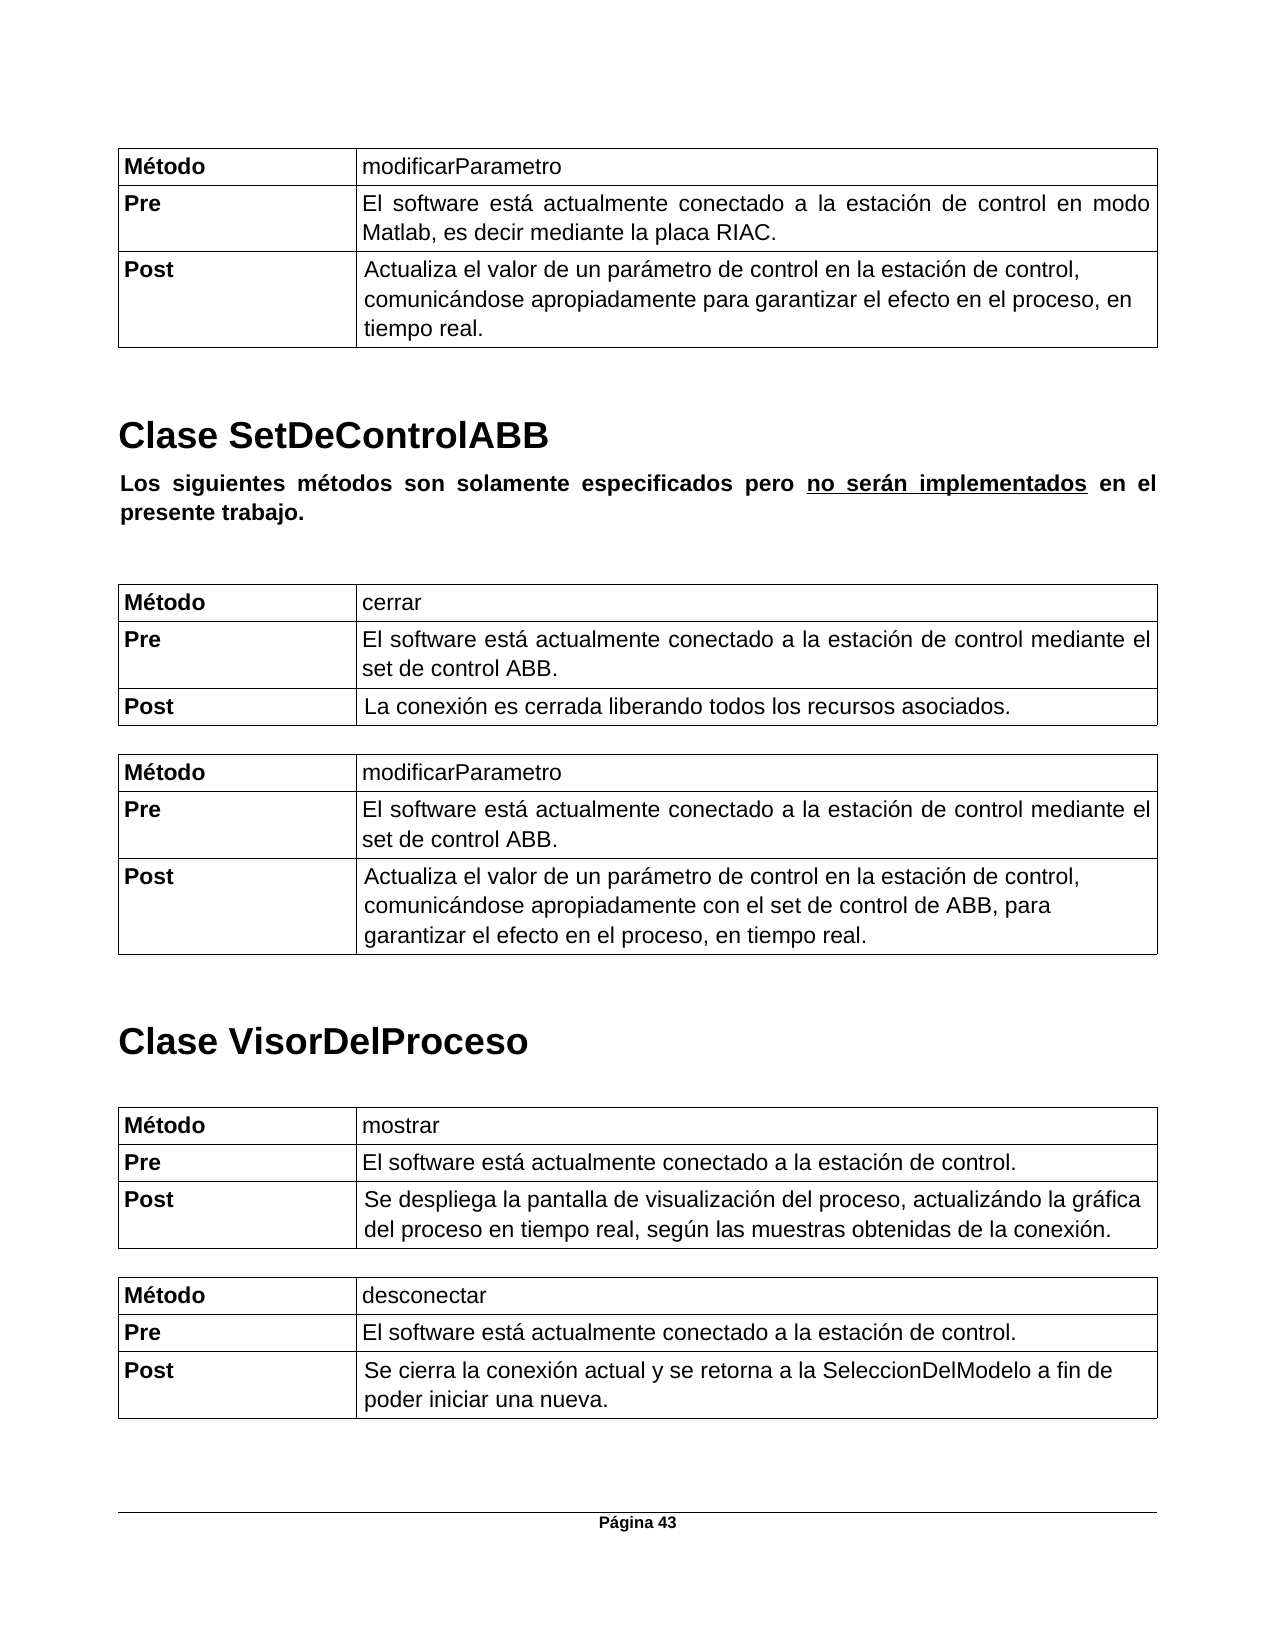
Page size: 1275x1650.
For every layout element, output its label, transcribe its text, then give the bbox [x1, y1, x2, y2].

table_header Método [119, 1108, 356, 1144]
table_header cerrar [357, 585, 1157, 621]
table_header Método [119, 1278, 356, 1314]
table_cell Post [119, 859, 356, 954]
subtitle Clase VisorDelProceso [118, 1021, 1157, 1063]
subtitle Los siguientes métodos son solamente especificados pero no serán implementados en el presente trabajo. [120, 471, 1157, 526]
table_header modificarParametro [357, 755, 1157, 791]
table_cell Pre [119, 1315, 356, 1351]
table_header Método [119, 755, 356, 791]
table_cell Post [119, 1352, 356, 1418]
table_cell Actualiza el valor de un parámetro de control en la estación de control, comunicándose apropiadamente con el set de control de ABB, para garantizar el efecto en el proceso, en tiempo real. [357, 859, 1157, 954]
table_header desconectar [357, 1278, 1157, 1314]
table_cell Se despliega la pantalla de visualización del proceso, actualizándo la gráfica del proceso en tiempo real, según las muestras obtenidas de la conexión. [357, 1182, 1157, 1248]
table_cell Post [119, 689, 356, 725]
subtitle Clase SetDeControlABB [118, 414, 1157, 456]
table_cell El software está actualmente conectado a la estación de control mediante el set de control ABB. [357, 792, 1157, 858]
table_cell Pre [119, 1145, 356, 1181]
table_cell Post [119, 252, 356, 347]
table_cell El software está actualmente conectado a la estación de control. [357, 1315, 1157, 1351]
table_cell Pre [119, 186, 356, 251]
table_cell El software está actualmente conectado a la estación de control. [357, 1145, 1157, 1181]
table_cell El software está actualmente conectado a la estación de control en modo Matlab, es decir mediante la placa RIAC. [357, 186, 1157, 251]
table_header modificarParametro [357, 149, 1157, 185]
table_cell La conexión es cerrada liberando todos los recursos asociados. [357, 689, 1157, 725]
table_cell Post [119, 1182, 356, 1248]
table_cell Pre [119, 792, 356, 858]
table_header Método [119, 585, 356, 621]
table_header mostrar [357, 1108, 1157, 1144]
table_cell Pre [119, 622, 356, 687]
table_cell El software está actualmente conectado a la estación de control mediante el set de control ABB. [357, 622, 1157, 687]
table_header Método [119, 149, 356, 185]
table_cell Actualiza el valor de un parámetro de control en la estación de control, comunicándose apropiadamente para garantizar el efecto en el proceso, en tiempo real. [357, 252, 1157, 347]
table_cell Se cierra la conexión actual y se retorna a la SeleccionDelModelo a fin de poder iniciar una nueva. [357, 1352, 1157, 1418]
